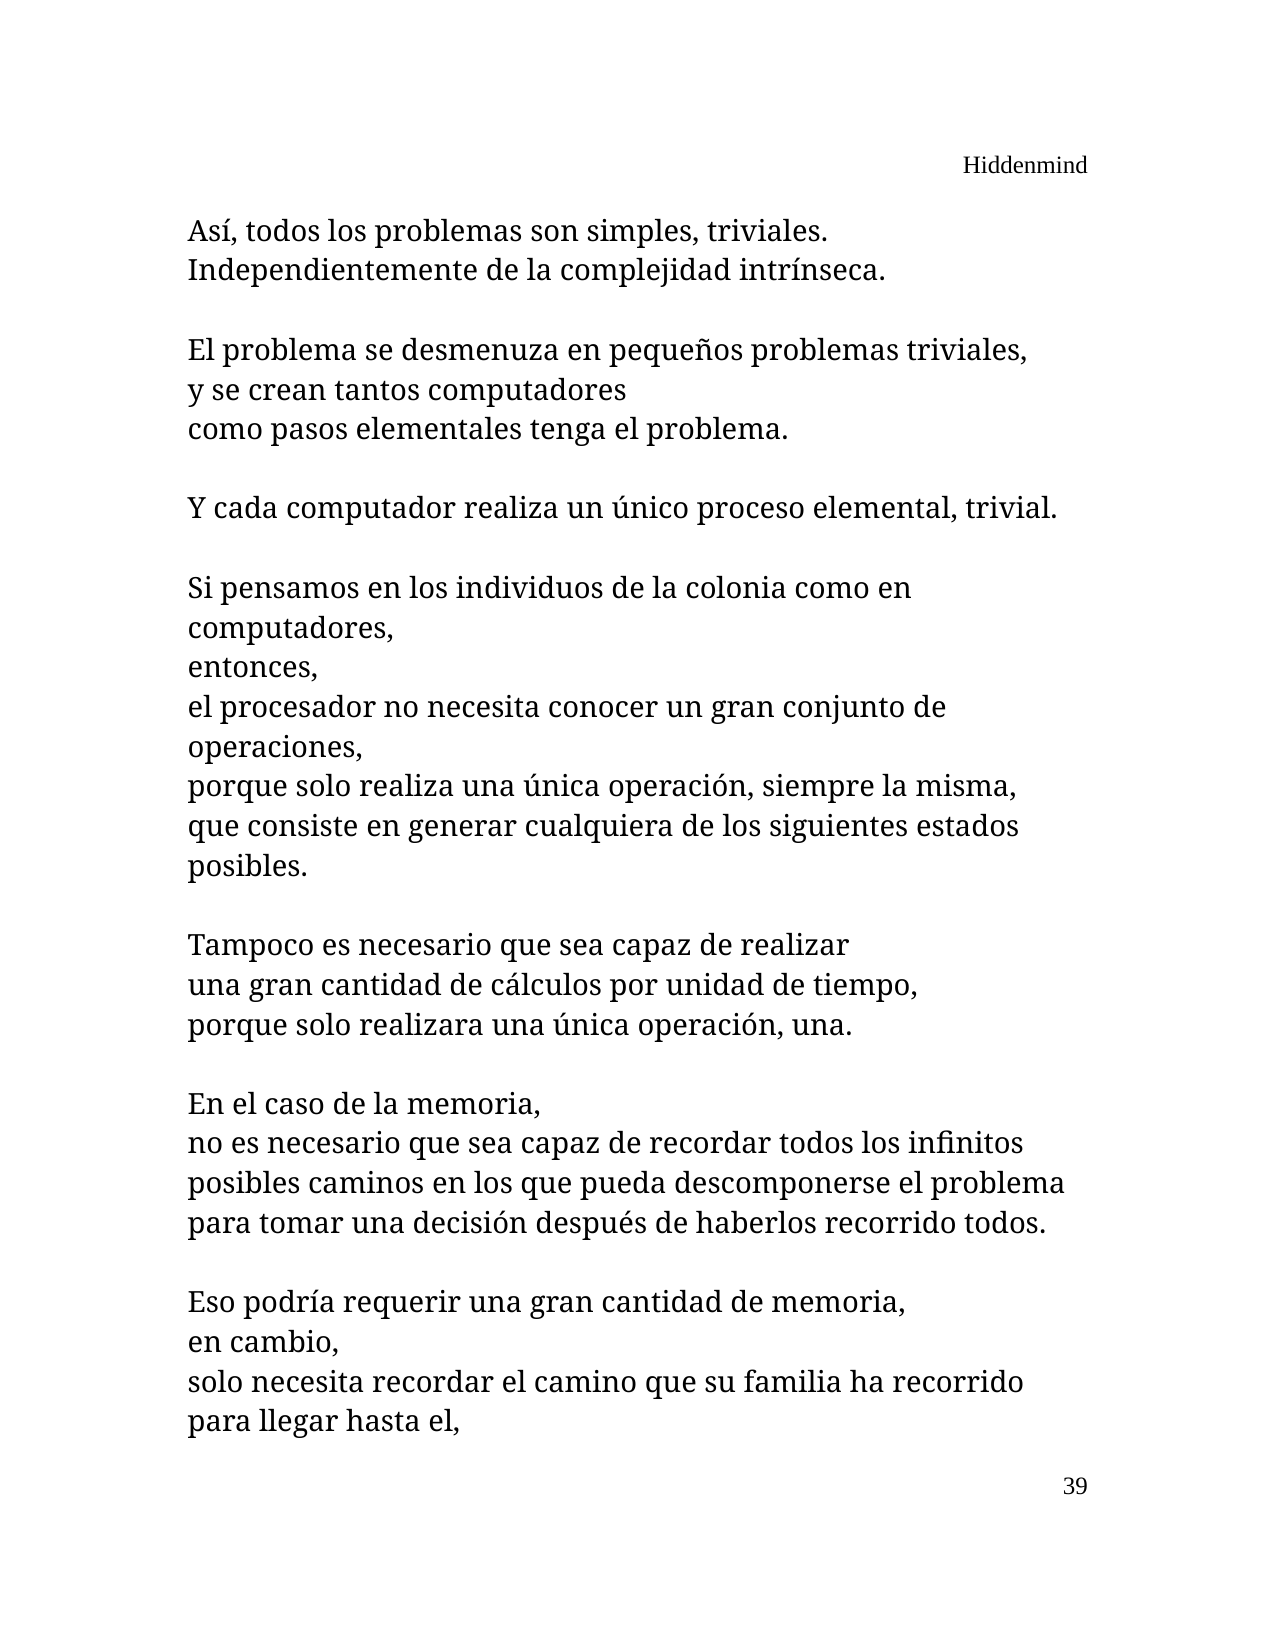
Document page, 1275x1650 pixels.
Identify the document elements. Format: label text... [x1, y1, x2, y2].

text porque solo realizara una única operación, una. [187, 1004, 1087, 1043]
text Eso podría requerir una gran cantidad de memoria, [187, 1282, 1087, 1321]
text Y cada computador realiza un único proceso elemental, trivial. [187, 488, 1087, 527]
text para tomar una decisión después de haberlos recorrido todos. [187, 1202, 1087, 1242]
text porque solo realiza una única operación, siempre la misma, [187, 766, 1087, 805]
text en cambio, [187, 1321, 1087, 1361]
text y se crean tantos computadores [187, 369, 1087, 408]
text como pasos elementales tenga el problema. [187, 408, 1087, 448]
text El problema se desmenuza en pequeños problemas triviales, [187, 329, 1087, 369]
text Así, todos los problemas son simples, triviales. [187, 210, 1087, 250]
text no es necesario que sea capaz de recordar todos los infinitos posibles caminos en los que pueda descomponerse el problema [187, 1123, 1087, 1202]
text que consiste en generar cualquiera de los siguientes estados posibles. [187, 805, 1087, 885]
text En el caso de la memoria, [187, 1083, 1087, 1123]
text solo necesita recordar el camino que su familia ha recorrido para llegar hasta el, [187, 1361, 1087, 1440]
text Tampoco es necesario que sea capaz de realizar [187, 924, 1087, 964]
text el procesador no necesita conocer un gran conjunto de operaciones, [187, 686, 1087, 766]
text una gran cantidad de cálculos por unidad de tiempo, [187, 964, 1087, 1004]
text Independientemente de la complejidad intrínseca. [187, 250, 1087, 289]
text Si pensamos en los individuos de la colonia como en computadores, [187, 567, 1087, 647]
text entonces, [187, 647, 1087, 686]
